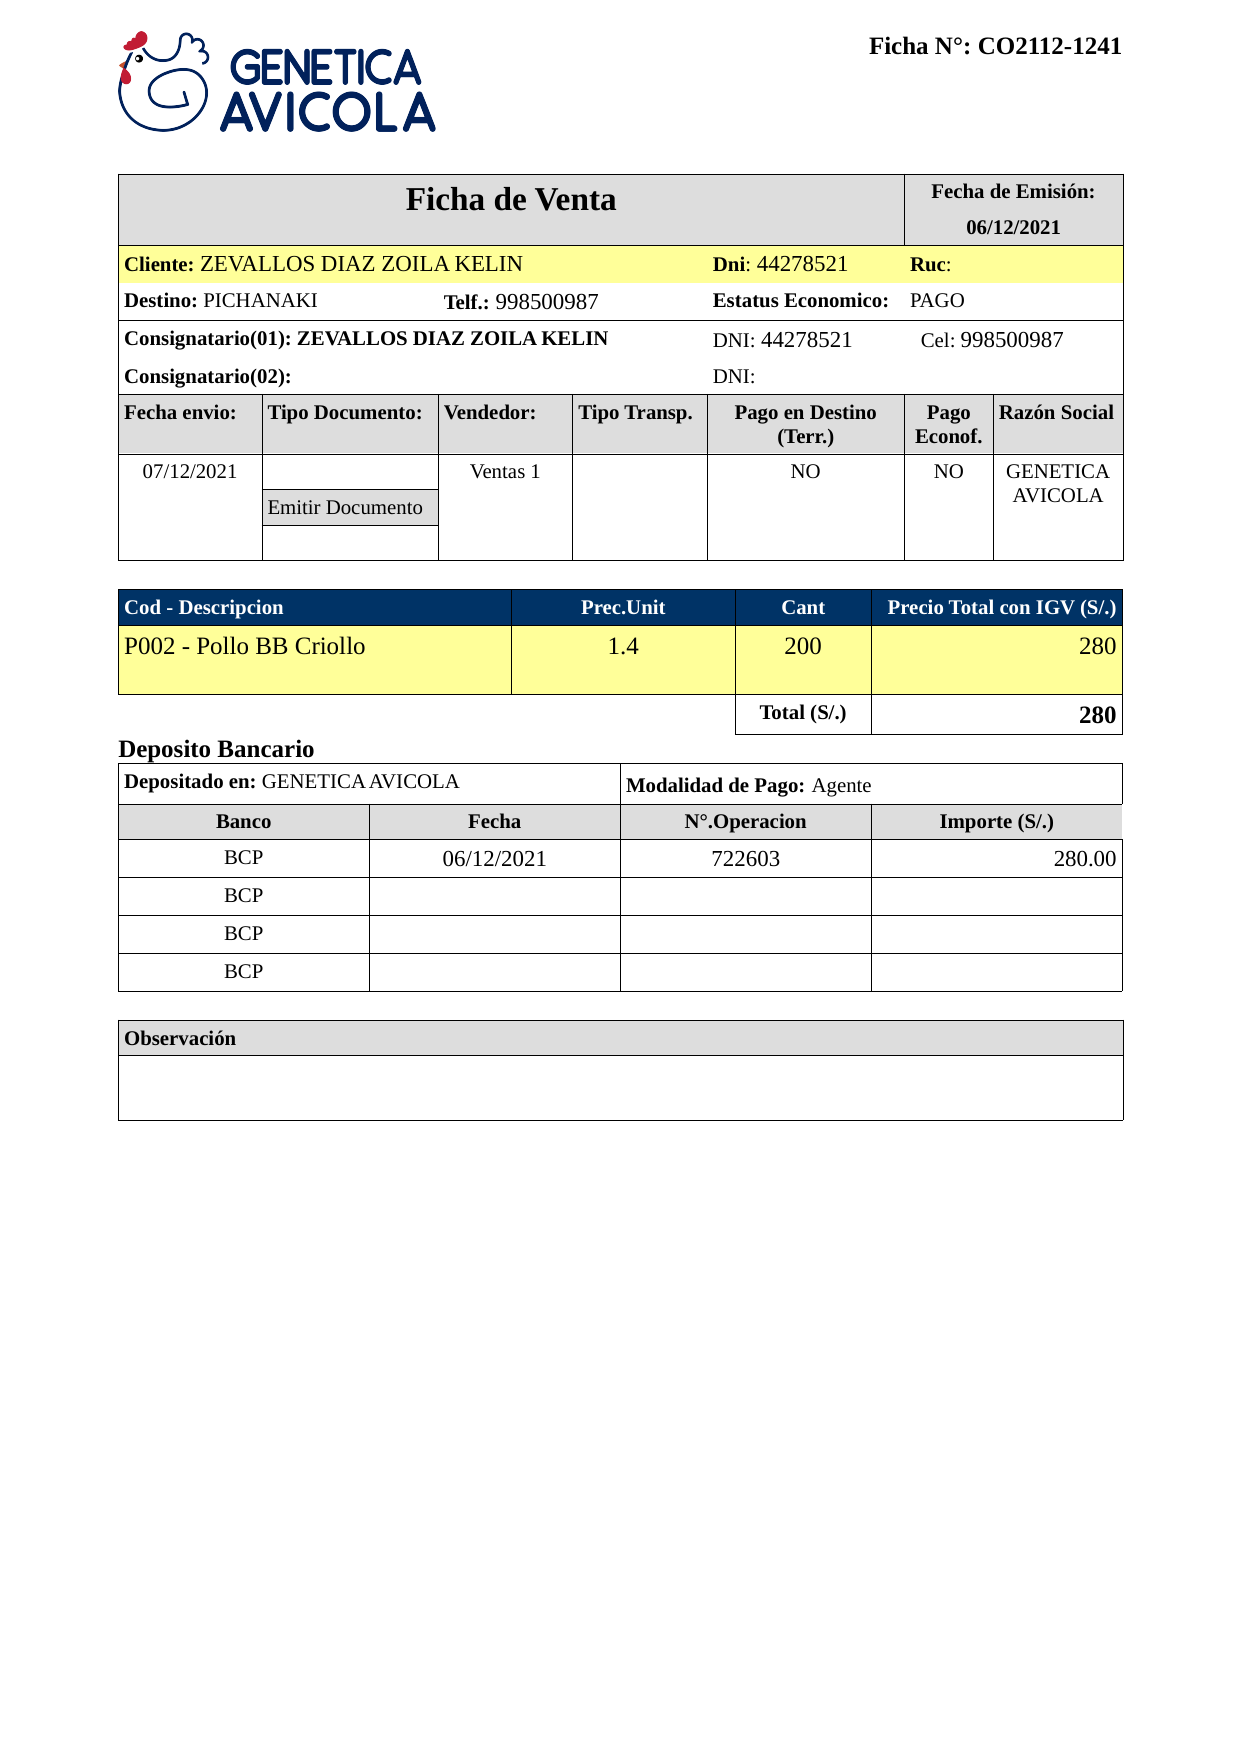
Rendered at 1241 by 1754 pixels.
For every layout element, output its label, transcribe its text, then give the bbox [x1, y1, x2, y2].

table_cell PAGO [904, 283, 1123, 320]
table_cell [118, 695, 511, 734]
table_cell DNI: 44278521 [707, 321, 915, 358]
table_cell [119, 1056, 1123, 1119]
table_cell [370, 916, 620, 953]
table_header Ficha de Venta [119, 175, 904, 245]
table_cell 07/12/2021 [119, 455, 262, 560]
table_cell [872, 954, 1122, 991]
table_cell [621, 878, 871, 915]
table_cell Destino: PICHANAKI [119, 283, 438, 320]
table_cell [573, 455, 707, 560]
table_cell 722603 [621, 840, 871, 877]
table_cell N°.Operacion [621, 805, 871, 839]
table_cell 280 [872, 695, 1122, 734]
table_cell DNI: [707, 358, 1123, 394]
text Deposito Bancario [118, 734, 1122, 763]
table_header Modalidad de Pago: Agente [621, 764, 1122, 803]
table_cell [370, 954, 620, 991]
table_cell Banco [119, 805, 369, 839]
table_cell Ruc: [904, 246, 1123, 283]
table_cell [370, 878, 620, 915]
table_cell Razón Social [994, 395, 1123, 453]
table_cell [511, 695, 735, 734]
table_cell 06/12/2021 [370, 840, 620, 877]
table_cell [621, 954, 871, 991]
table_cell Fecha [370, 805, 620, 839]
table_cell 280.00 [872, 840, 1122, 877]
table_cell Total (S/.) [736, 695, 871, 734]
table_cell [872, 916, 1122, 953]
table_header Observación [119, 1021, 1123, 1055]
table_cell Telf.: 998500987 [438, 283, 707, 320]
table_cell [621, 916, 871, 953]
table_cell Fecha envio: [119, 395, 262, 453]
picture [118, 31, 436, 132]
table_cell Emitir Documento [263, 490, 438, 525]
table_header Prec.Unit [512, 590, 735, 625]
table_cell NO [708, 455, 904, 560]
table_cell 280 [872, 626, 1122, 694]
table_cell Estatus Economico: [707, 283, 904, 320]
table_cell NO [905, 455, 993, 560]
table_header Cod - Descripcion [119, 590, 511, 625]
table_cell 1.4 [512, 626, 735, 694]
table_cell [872, 878, 1122, 915]
table_cell Consignatario(01): ZEVALLOS DIAZ ZOILA KELIN [119, 321, 707, 358]
table_cell BCP [119, 840, 369, 877]
table_cell Tipo Documento: [263, 395, 438, 453]
table_header Depositado en: GENETICA AVICOLA [119, 764, 620, 803]
table_cell 200 [736, 626, 871, 694]
table_cell Consignatario(02): [119, 358, 707, 394]
table_cell Tipo Transp. [573, 395, 707, 453]
table_cell 06/12/2021 [905, 209, 1123, 245]
table_header Fecha de Emisión: [905, 175, 1123, 209]
table_cell BCP [119, 878, 369, 915]
table_cell Pago Econof. [905, 395, 993, 453]
table_cell Dni: 44278521 [707, 246, 904, 283]
table_header Precio Total con IGV (S/.) [872, 590, 1122, 625]
table_cell Pago en Destino (Terr.) [708, 395, 904, 453]
table_cell [263, 526, 438, 560]
table_cell BCP [119, 954, 369, 991]
table_cell Vendedor: [439, 395, 572, 453]
table_cell P002 - Pollo BB Criollo [119, 626, 511, 694]
table_cell Ventas 1 [439, 455, 572, 560]
table_header Cant [736, 590, 871, 625]
table_cell Importe (S/.) [872, 805, 1122, 839]
table_cell Cliente: ZEVALLOS DIAZ ZOILA KELIN [119, 246, 707, 283]
table_cell Cel: 998500987 [915, 321, 1123, 358]
table_cell GENETICA AVICOLA [994, 455, 1123, 560]
table_cell [263, 455, 438, 489]
table_cell BCP [119, 916, 369, 953]
